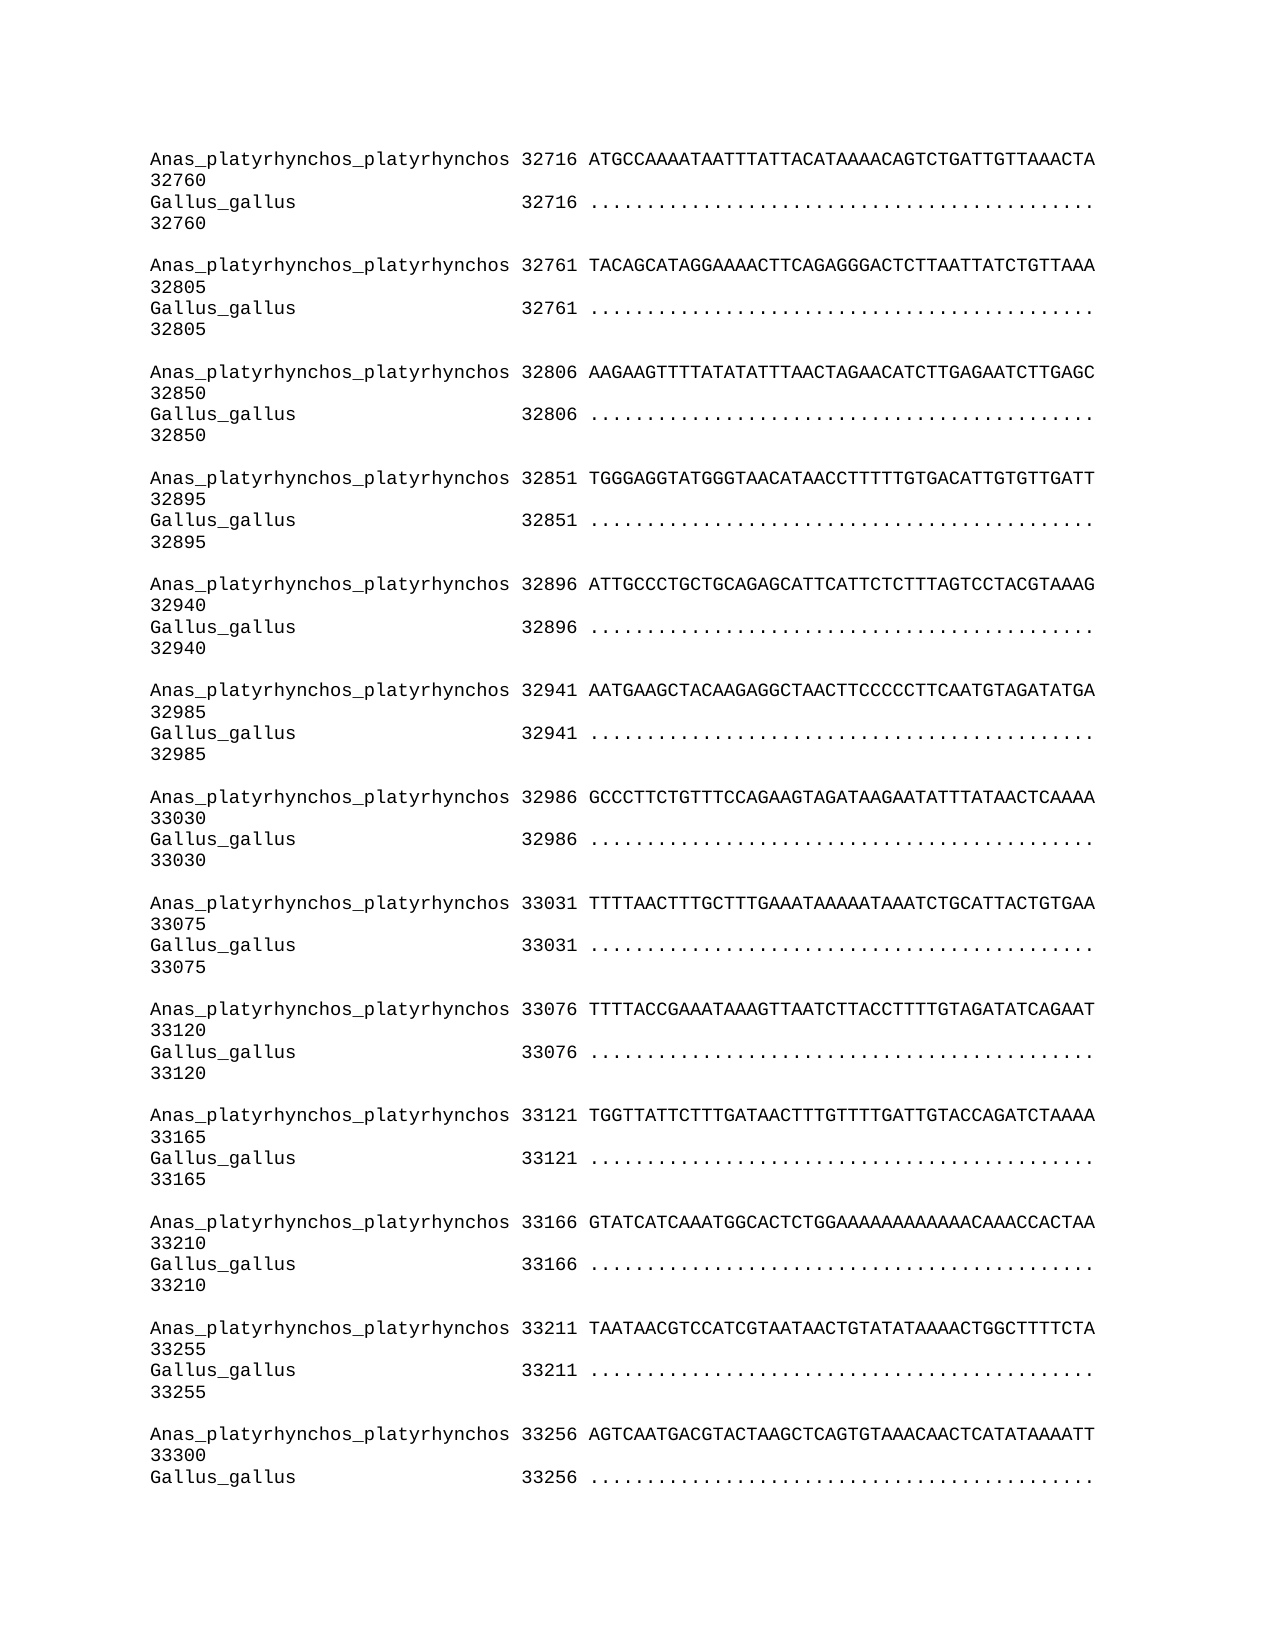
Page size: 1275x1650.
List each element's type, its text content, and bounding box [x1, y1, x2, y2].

text Gallus_gallus 33121 ............................................. 33165 [150, 1149, 1125, 1191]
text Anas_platyrhynchos_platyrhynchos 33256 AGTCAATGACGTACTAAGCTCAGTGTAAACAACTCATATAAAATT 33300 [150, 1425, 1125, 1467]
text Anas_platyrhynchos_platyrhynchos 33121 TGGTTATTCTTTGATAACTTTGTTTTGATTGTACCAGATCTAAAA 33165 [150, 1106, 1125, 1149]
text Gallus_gallus 33256 ............................................. [150, 1467, 1125, 1489]
text Anas_platyrhynchos_platyrhynchos 32941 AATGAAGCTACAAGAGGCTAACTTCCCCCTTCAATGTAGATATGA 32985 [150, 681, 1125, 724]
text Anas_platyrhynchos_platyrhynchos 32896 ATTGCCCTGCTGCAGAGCATTCATTCTCTTTAGTCCTACGTAAAG 32940 [150, 575, 1125, 617]
text Gallus_gallus 32761 ............................................. 32805 [150, 299, 1125, 341]
text Gallus_gallus 33031 ............................................. 33075 [150, 936, 1125, 979]
text Gallus_gallus 32716 ............................................. 32760 [150, 192, 1125, 235]
text Anas_platyrhynchos_platyrhynchos 33211 TAATAACGTCCATCGTAATAACTGTATATAAAACTGGCTTTTCTA 33255 [150, 1319, 1125, 1361]
text Anas_platyrhynchos_platyrhynchos 33031 TTTTAACTTTGCTTTGAAATAAAAATAAATCTGCATTACTGTGAA 33075 [150, 894, 1125, 936]
text Anas_platyrhynchos_platyrhynchos 32806 AAGAAGTTTTATATATTTAACTAGAACATCTTGAGAATCTTGAGC 32850 [150, 362, 1125, 405]
text Anas_platyrhynchos_platyrhynchos 32716 ATGCCAAAATAATTTATTACATAAAACAGTCTGATTGTTAAACTA 32760 [150, 150, 1125, 192]
text Gallus_gallus 33166 ............................................. 33210 [150, 1255, 1125, 1297]
text Gallus_gallus 32851 ............................................. 32895 [150, 511, 1125, 554]
text Anas_platyrhynchos_platyrhynchos 32851 TGGGAGGTATGGGTAACATAACCTTTTTGTGACATTGTGTTGATT 32895 [150, 469, 1125, 511]
text Gallus_gallus 32896 ............................................. 32940 [150, 617, 1125, 660]
text Anas_platyrhynchos_platyrhynchos 33076 TTTTACCGAAATAAAGTTAATCTTACCTTTTGTAGATATCAGAAT 33120 [150, 1000, 1125, 1042]
text Gallus_gallus 32986 ............................................. 33030 [150, 830, 1125, 872]
text Gallus_gallus 33076 ............................................. 33120 [150, 1042, 1125, 1085]
text Gallus_gallus 33211 ............................................. 33255 [150, 1361, 1125, 1404]
text Anas_platyrhynchos_platyrhynchos 32986 GCCCTTCTGTTTCCAGAAGTAGATAAGAATATTTATAACTCAAAA 33030 [150, 787, 1125, 830]
text Gallus_gallus 32941 ............................................. 32985 [150, 724, 1125, 766]
text Anas_platyrhynchos_platyrhynchos 33166 GTATCATCAAATGGCACTCTGGAAAAAAAAAAAACAAACCACTAA 33210 [150, 1212, 1125, 1255]
text Gallus_gallus 32806 ............................................. 32850 [150, 405, 1125, 447]
text Anas_platyrhynchos_platyrhynchos 32761 TACAGCATAGGAAAACTTCAGAGGGACTCTTAATTATCTGTTAAA 32805 [150, 256, 1125, 299]
